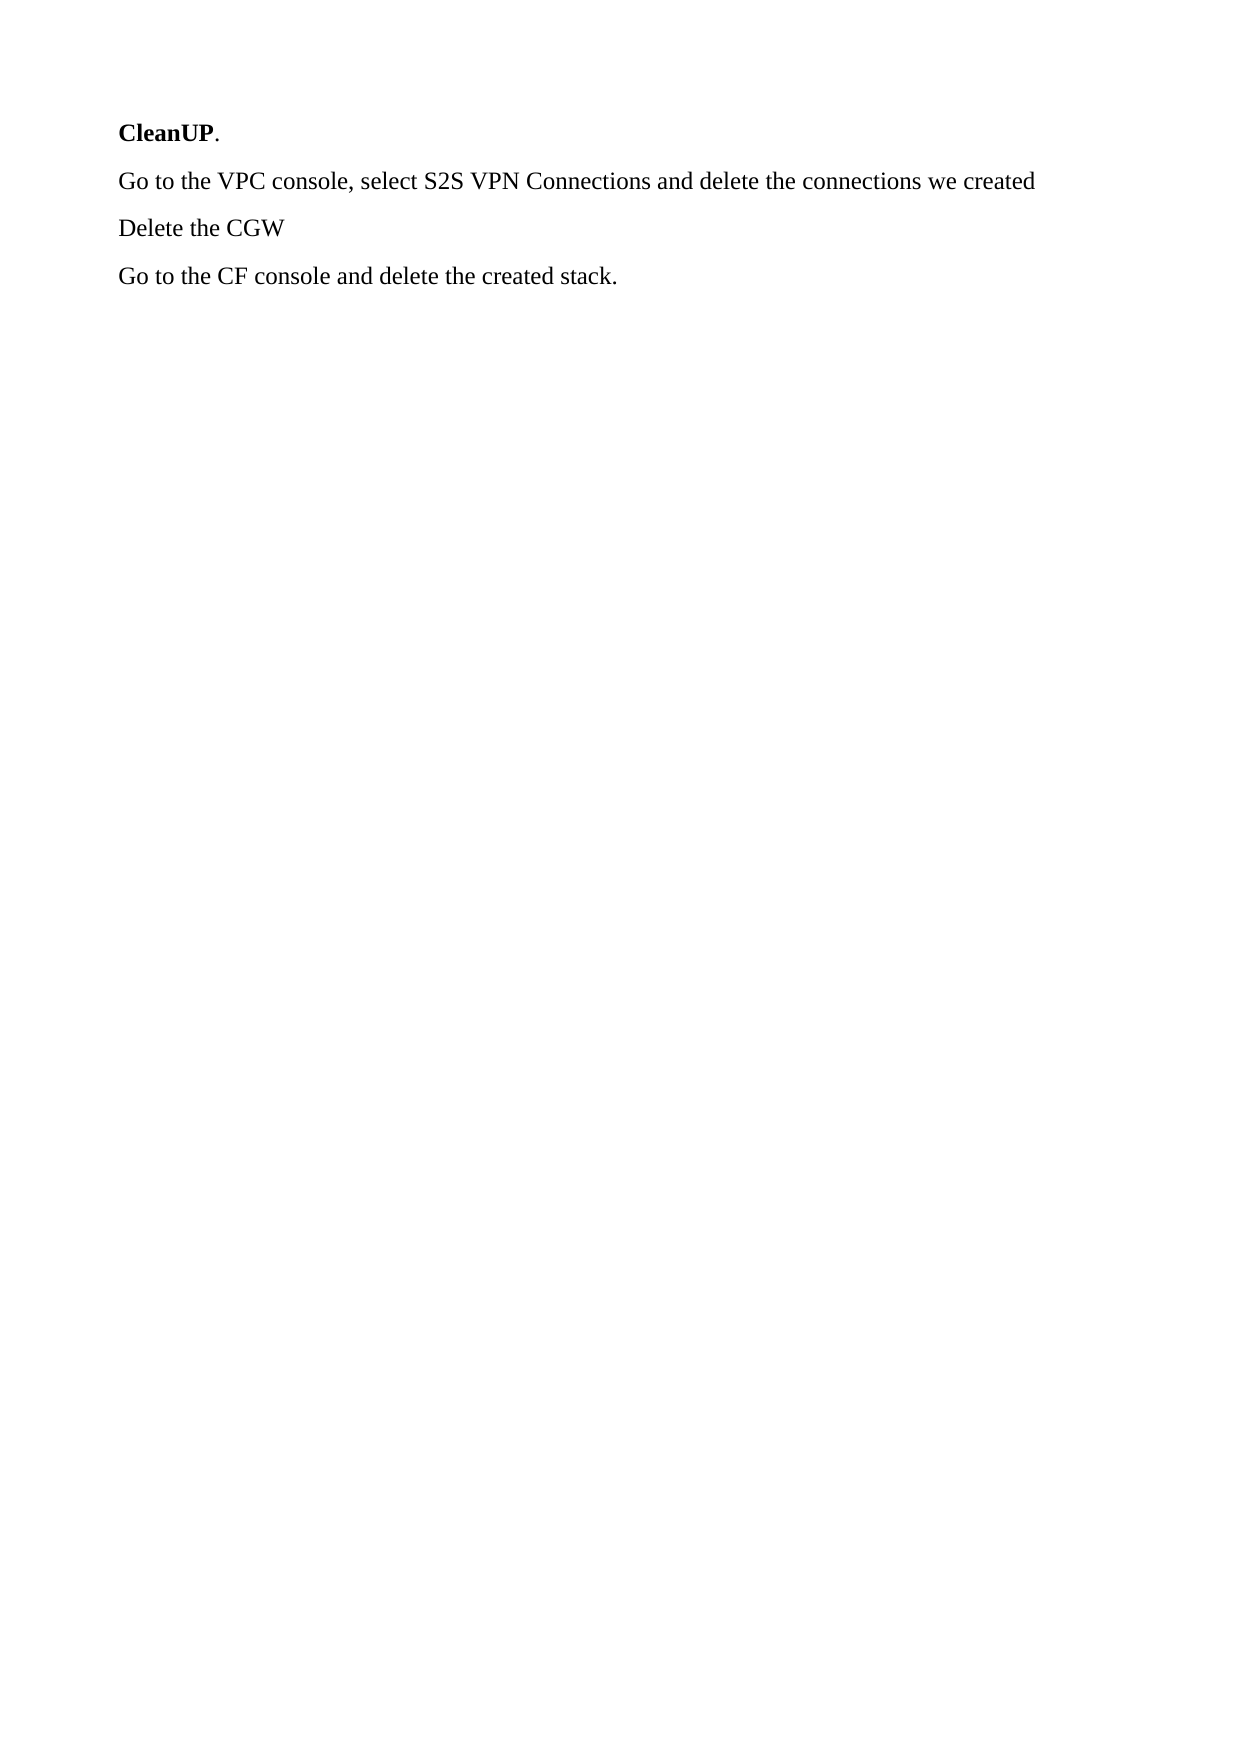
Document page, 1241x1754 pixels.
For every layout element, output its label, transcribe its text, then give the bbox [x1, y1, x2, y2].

text Go to the VPC console, select S2S VPN Connections and delete the connections we created [118, 166, 1122, 194]
text Go to the CF console and delete the created stack. [118, 261, 1122, 290]
text CleanUP. [118, 118, 1122, 147]
text Delete the CGW [118, 213, 1122, 242]
